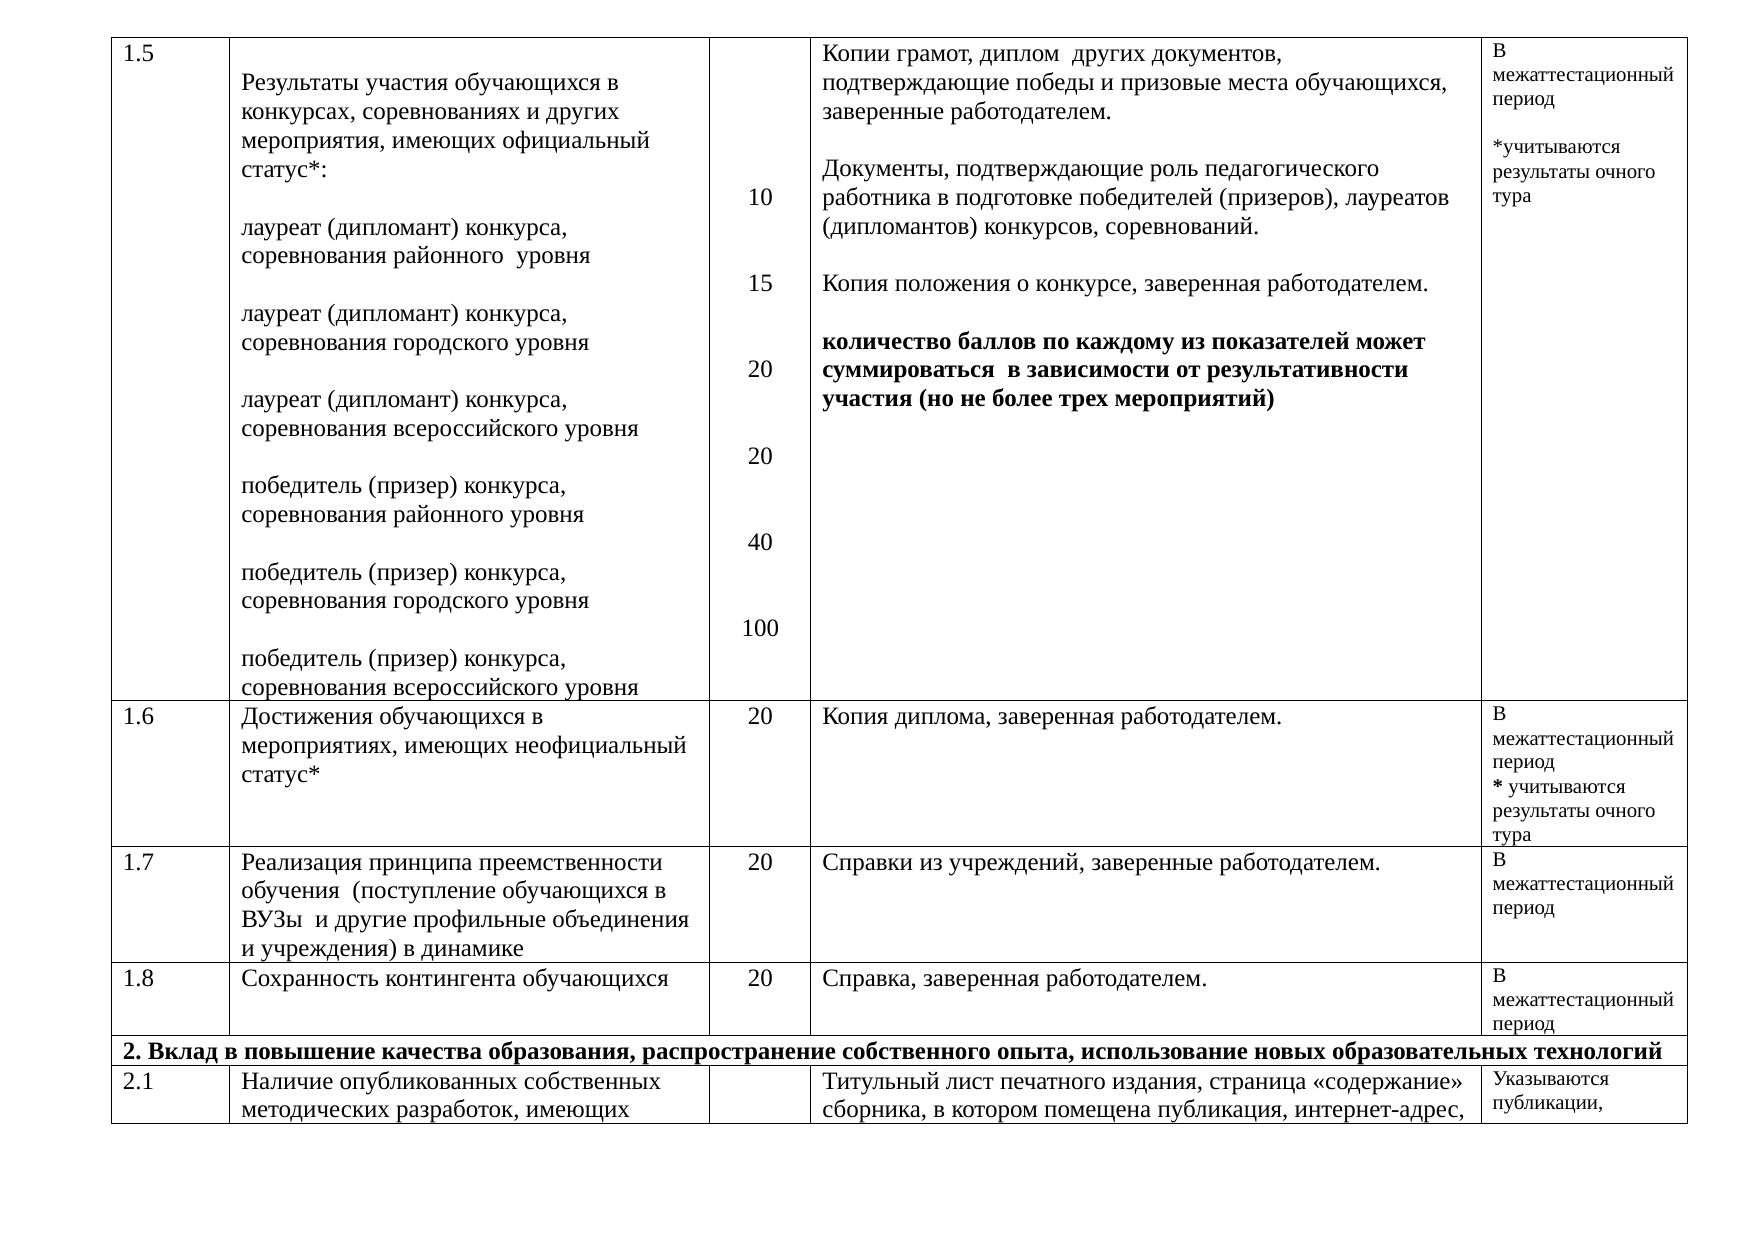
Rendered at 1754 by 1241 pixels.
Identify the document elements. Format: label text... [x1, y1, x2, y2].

table_cell 1.8 [112, 963, 229, 1035]
table_cell 20 [710, 701, 810, 846]
table_cell [710, 1066, 810, 1123]
table_cell Указываются публикации, [1482, 1066, 1687, 1123]
table_cell 10 15 20 20 40 100 [710, 38, 810, 700]
table_cell 20 [710, 963, 810, 1035]
table_cell Копии грамот, диплом других документов, подтверждающие победы и призовые места обучающихся, заверенные работодателем. Документы, подтверждающие роль педагогического работника в подготовке победителей (призеров), лауреатов (дипломантов) конкурсов, соревнований. Копия положения о конкурсе, заверенная работодателем. количество баллов по каждому из показателей может суммироваться в зависимости от результативности участия (но не более трех мероприятий) [811, 38, 1481, 700]
table_cell 1.6 [112, 701, 229, 846]
table_cell Результаты участия обучающихся в конкурсах, соревнованиях и других мероприятия, имеющих официальный статус*: лауреат (дипломант) конкурса, соревнования районного уровня лауреат (дипломант) конкурса, соревнования городского уровня лауреат (дипломант) конкурса, соревнования всероссийского уровня победитель (призер) конкурса, соревнования районного уровня победитель (призер) конкурса, соревнования городского уровня победитель (призер) конкурса, соревнования всероссийского уровня [230, 38, 709, 700]
table_cell В межаттестационный период * учитываются результаты очного тура [1482, 701, 1687, 846]
table_cell Справка, заверенная работодателем. [811, 963, 1481, 1035]
table_cell Реализация принципа преемственности обучения (поступление обучающихся в ВУЗы и другие профильные объединения и учреждения) в динамике [230, 847, 709, 962]
table_cell 20 [710, 847, 810, 962]
table_cell 2. Вклад в повышение качества образования, распространение собственного опыта, использование новых образовательных технологий [112, 1036, 1687, 1065]
table_cell Копия диплома, заверенная работодателем. [811, 701, 1481, 846]
table_cell Достижения обучающихся в мероприятиях, имеющих неофициальный статус* [230, 701, 709, 846]
table_cell 2.1 [112, 1066, 229, 1123]
table_cell Справки из учреждений, заверенные работодателем. [811, 847, 1481, 962]
table_cell В межаттестационный период [1482, 963, 1687, 1035]
table_cell 1.5 [112, 38, 229, 700]
table_cell В межаттестационный период [1482, 847, 1687, 962]
table_cell 1.7 [112, 847, 229, 962]
table_cell Наличие опубликованных собственных методических разработок, имеющих [230, 1066, 709, 1123]
table_cell В межаттестационный период *учитываются результаты очного тура [1482, 38, 1687, 700]
table_cell Сохранность контингента обучающихся [230, 963, 709, 1035]
table_cell Титульный лист печатного издания, страница «содержание» сборника, в котором помещена публикация, интернет-адрес, [811, 1066, 1481, 1123]
